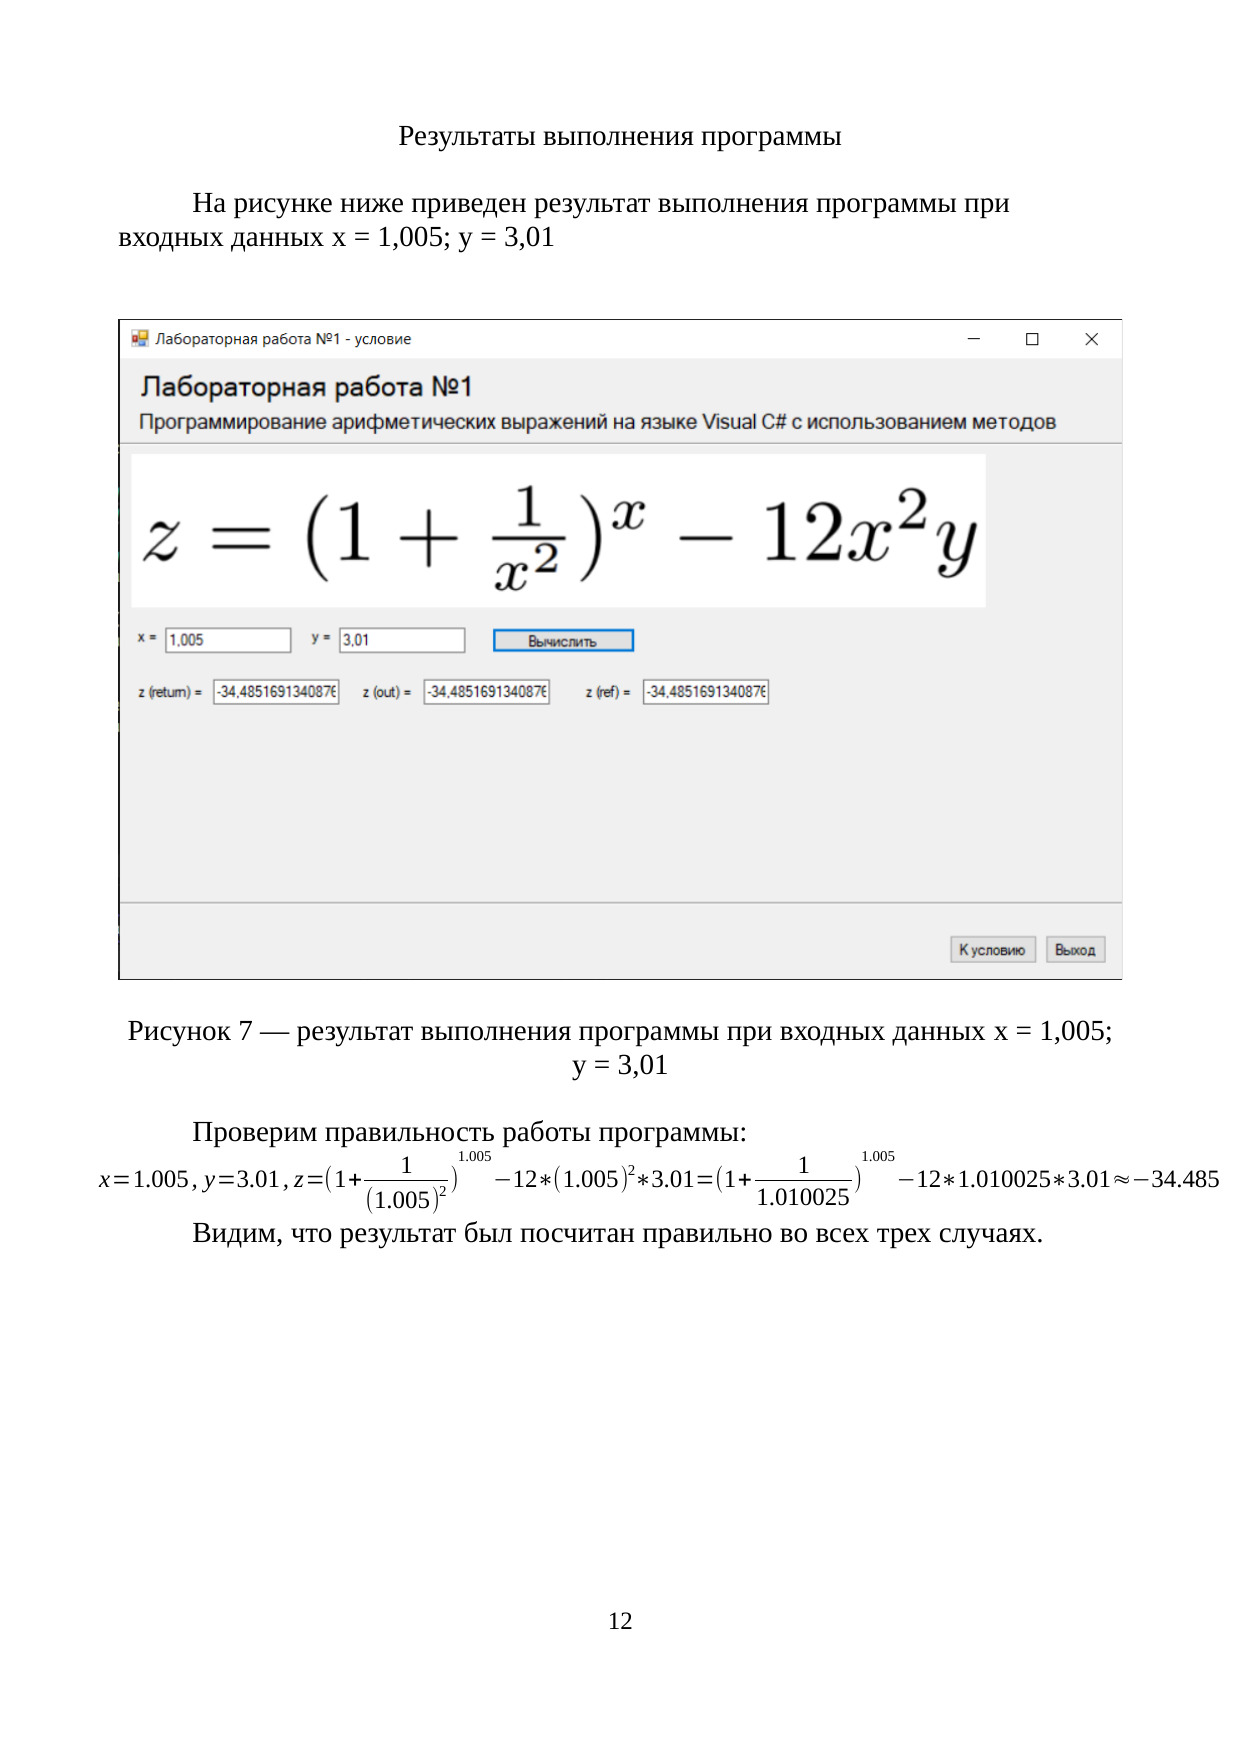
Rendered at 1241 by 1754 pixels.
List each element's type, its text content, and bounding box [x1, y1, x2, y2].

text На рисунке ниже приведен результат выполнения программы при входных данных x = 1,005; y = 3,01 [118, 185, 1122, 252]
text Результаты выполнения программы [118, 118, 1122, 152]
picture [118, 319, 1123, 980]
text Рисунок 7 — результат выполнения программы при входных данных x = 1,005; y = 3,01 [118, 1013, 1122, 1081]
text Проверим правильность работы программы: [118, 1114, 1122, 1148]
text Видим, что результат был посчитан правильно во всех трех случаях. [118, 1148, 1122, 1249]
